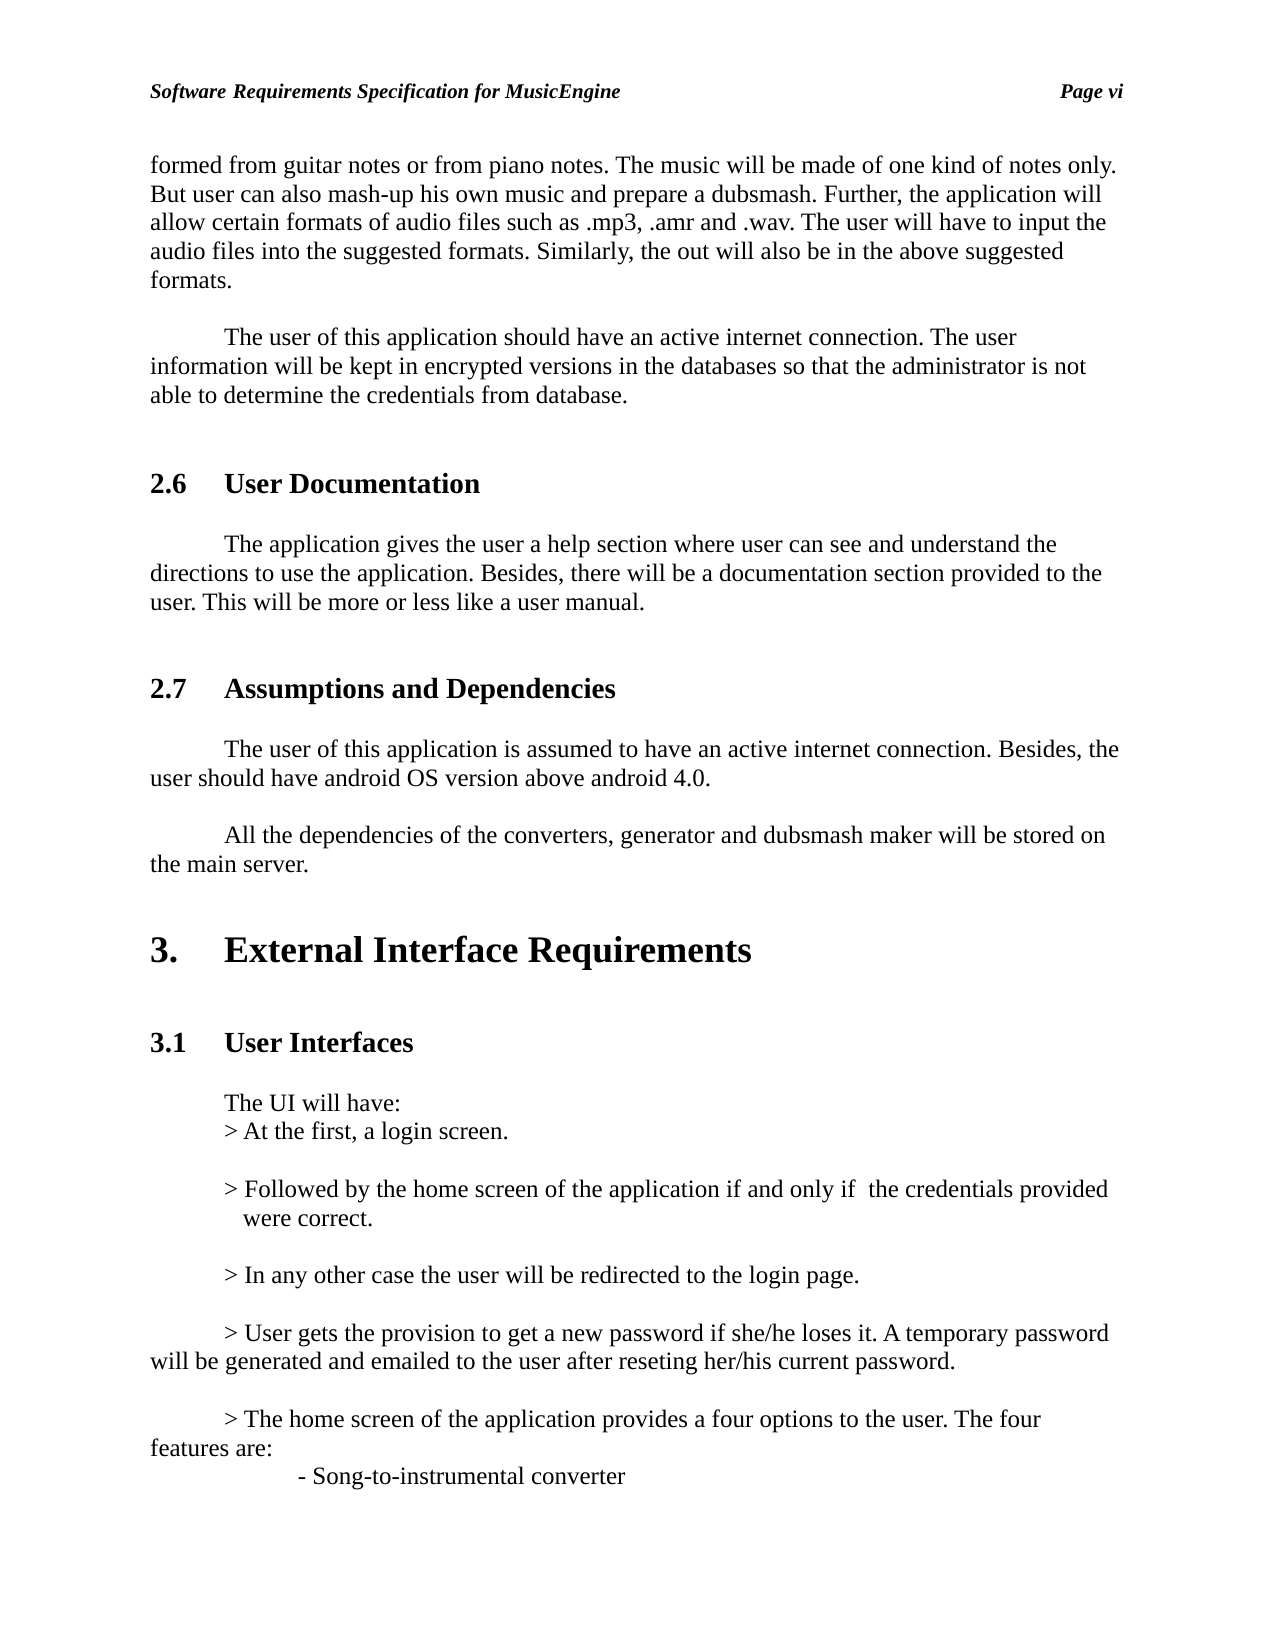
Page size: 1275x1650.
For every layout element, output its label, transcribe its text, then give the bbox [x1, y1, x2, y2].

text The application gives the user a help section where user can see and understand the directions to use the application. Besides, there will be a documentation section provided to the user. This will be more or less like a user manual. [150, 529, 1125, 616]
subtitle Assumptions and Dependencies [150, 671, 1125, 705]
text The user of this application is assumed to have an active internet connection. Besides, the user should have android OS version above android 4.0. [150, 734, 1125, 791]
text formed from guitar notes or from piano notes. The music will be made of one kind of notes only. But user can also mash-up his own music and prepare a dubsmash. Further, the application will allow certain formats of audio files such as .mp3, .amr and .wav. The user will have to input the audio files into the suggested formats. Similarly, the out will also be in the above suggested formats. [150, 150, 1125, 294]
text > Followed by the home screen of the application if and only if the credentials provided were correct. [150, 1174, 1125, 1231]
text All the dependencies of the converters, generator and dubsmash maker will be stored on the main server. [150, 820, 1125, 878]
text - Song-to-instrumental converter [150, 1461, 1125, 1490]
text > At the first, a login screen. [150, 1116, 1125, 1145]
text > The home screen of the application provides a four options to the user. The four features are: [150, 1404, 1125, 1461]
text The user of this application should have an active internet connection. The user information will be kept in encrypted versions in the databases so that the administrator is not able to determine the credentials from database. [150, 322, 1125, 409]
subtitle User Documentation [150, 467, 1125, 500]
subtitle User Interfaces [150, 1025, 1125, 1058]
text > In any other case the user will be redirected to the login page. [150, 1260, 1125, 1289]
subtitle External Interface Requirements [150, 928, 1125, 971]
text > User gets the provision to get a new password if she/he loses it. A temporary password will be generated and emailed to the user after reseting her/his current password. [150, 1318, 1125, 1375]
text The UI will have: [150, 1088, 1125, 1116]
